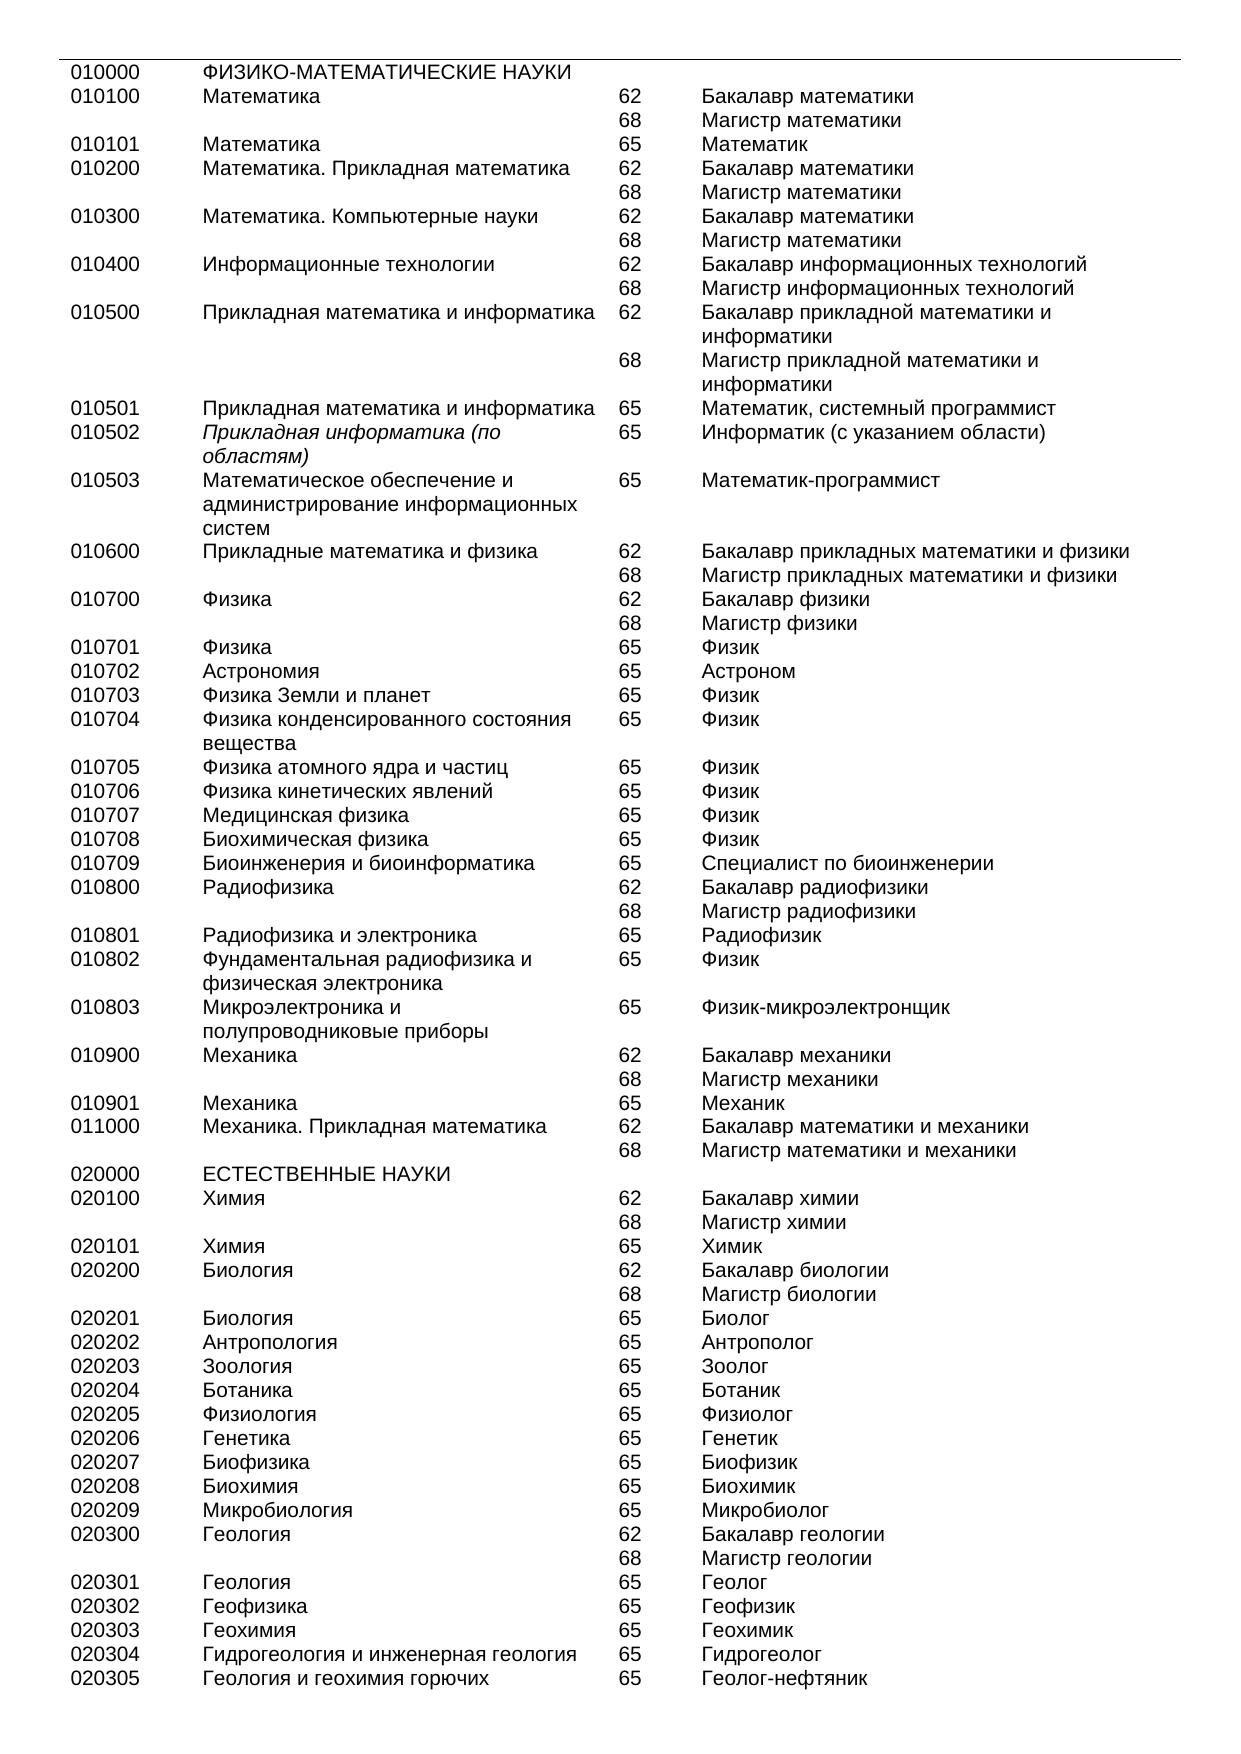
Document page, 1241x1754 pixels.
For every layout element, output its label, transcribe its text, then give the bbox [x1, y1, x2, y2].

table_cell 010800 [59, 875, 191, 899]
table_cell Магистр математики [690, 180, 1181, 204]
table_cell [690, 1162, 1181, 1186]
table_cell Зоолог [690, 1354, 1181, 1378]
table_cell 65 [607, 659, 690, 683]
table_cell Ботаника [191, 1378, 607, 1402]
table_cell Физик [690, 947, 1181, 994]
table_cell Физика Земли и планет [191, 683, 607, 707]
table_cell 65 [607, 755, 690, 779]
table_cell 65 [607, 947, 690, 994]
table_cell 020304 [59, 1641, 191, 1665]
table_cell Физик [690, 755, 1181, 779]
table_cell [59, 228, 191, 252]
table_cell 65 [607, 1354, 690, 1378]
table_cell Геофизик [690, 1594, 1181, 1617]
table_cell Физик [690, 827, 1181, 851]
table_cell 62 [607, 539, 690, 563]
table_cell 68 [607, 563, 690, 587]
table_cell Математика [191, 84, 607, 108]
table_cell Физиолог [690, 1402, 1181, 1426]
table_cell Геология [191, 1522, 607, 1546]
table_cell 010702 [59, 659, 191, 683]
table_cell Магистр математики [690, 108, 1181, 132]
table_cell 62 [607, 204, 690, 228]
table_cell 010501 [59, 396, 191, 419]
table_cell 020200 [59, 1258, 191, 1282]
table_cell 62 [607, 1114, 690, 1138]
table_cell Физик [690, 635, 1181, 659]
table_cell [59, 1210, 191, 1234]
table_cell 65 [607, 1234, 690, 1258]
table_cell 65 [607, 1330, 690, 1354]
table_cell Прикладные математика и физика [191, 539, 607, 563]
table_cell Бакалавр прикладной математики и информатики [690, 300, 1181, 348]
table_cell 62 [607, 156, 690, 180]
table_cell [191, 180, 607, 204]
table_cell 010400 [59, 252, 191, 276]
table_header [690, 60, 1181, 84]
table_cell 65 [607, 1450, 690, 1474]
table_cell [59, 348, 191, 396]
table_cell Медицинская физика [191, 803, 607, 827]
table_cell 68 [607, 180, 690, 204]
table_cell [191, 611, 607, 635]
table_cell 65 [607, 132, 690, 156]
table_cell Математик [690, 132, 1181, 156]
table_cell Биофизика [191, 1450, 607, 1474]
table_cell [59, 1282, 191, 1306]
table_cell 65 [607, 1474, 690, 1498]
table_cell 010705 [59, 755, 191, 779]
table_cell Физик [690, 683, 1181, 707]
table_cell Физика кинетических явлений [191, 779, 607, 803]
table_cell Геология и геохимия горючих [191, 1665, 607, 1689]
table_cell 65 [607, 1594, 690, 1617]
table_cell Математик-программист [690, 468, 1181, 539]
table_cell Прикладная математика и информатика [191, 396, 607, 419]
table_cell Физика конденсированного состояния вещества [191, 707, 607, 755]
table_cell 010200 [59, 156, 191, 180]
table_cell 65 [607, 1306, 690, 1330]
table_cell 010706 [59, 779, 191, 803]
table_cell [191, 1282, 607, 1306]
table_cell 010700 [59, 587, 191, 611]
table_cell 010502 [59, 420, 191, 467]
table_cell 68 [607, 276, 690, 300]
table_cell Физик-микроэлектронщик [690, 995, 1181, 1042]
table_cell Геохимия [191, 1618, 607, 1641]
table_cell Гидрогеология и инженерная геология [191, 1641, 607, 1665]
table_cell 020302 [59, 1594, 191, 1617]
table_cell [191, 276, 607, 300]
table_cell 020204 [59, 1378, 191, 1402]
table_cell 62 [607, 84, 690, 108]
table_cell Биология [191, 1258, 607, 1282]
table_cell Магистр прикладной математики и информатики [690, 348, 1181, 396]
table_cell Магистр математики [690, 228, 1181, 252]
table_cell Магистр радиофизики [690, 899, 1181, 923]
table_cell 65 [607, 468, 690, 539]
table_cell 020101 [59, 1234, 191, 1258]
table_cell 010701 [59, 635, 191, 659]
table_cell 010708 [59, 827, 191, 851]
table_cell Математика [191, 132, 607, 156]
table_cell Бакалавр математики и механики [690, 1114, 1181, 1138]
table_cell Радиофизика и электроника [191, 923, 607, 947]
table_cell Астрономия [191, 659, 607, 683]
table_cell Биолог [690, 1306, 1181, 1330]
table_cell 62 [607, 300, 690, 348]
table_cell Биохимик [690, 1474, 1181, 1498]
table_cell 68 [607, 1210, 690, 1234]
table_cell 020100 [59, 1186, 191, 1210]
table_cell Механика. Прикладная математика [191, 1114, 607, 1138]
table_cell [191, 1210, 607, 1234]
table_cell Радиофизика [191, 875, 607, 899]
table_cell 010503 [59, 468, 191, 539]
table_cell 65 [607, 827, 690, 851]
table_cell 68 [607, 1546, 690, 1569]
table_cell [191, 1138, 607, 1162]
table_cell Магистр химии [690, 1210, 1181, 1234]
table_cell 62 [607, 252, 690, 276]
table_cell 65 [607, 779, 690, 803]
table_cell Ботаник [690, 1378, 1181, 1402]
table_cell 011000 [59, 1114, 191, 1138]
table_cell 65 [607, 923, 690, 947]
table_cell Прикладная информатика (по областям) [191, 420, 607, 467]
table_cell 010500 [59, 300, 191, 348]
table_cell 010100 [59, 84, 191, 108]
table_cell 010703 [59, 683, 191, 707]
table_cell Механика [191, 1043, 607, 1066]
table_cell [59, 1066, 191, 1090]
table_cell [191, 1066, 607, 1090]
table_cell Математика. Прикладная математика [191, 156, 607, 180]
table_cell Информационные технологии [191, 252, 607, 276]
table_cell Биология [191, 1306, 607, 1330]
table_cell 65 [607, 1090, 690, 1114]
table_cell Геология [191, 1570, 607, 1593]
table_cell 68 [607, 1066, 690, 1090]
table_cell 68 [607, 108, 690, 132]
table_cell Физик [690, 707, 1181, 755]
table_cell Механик [690, 1090, 1181, 1114]
table_cell 65 [607, 683, 690, 707]
table_cell Бакалавр математики [690, 84, 1181, 108]
table_cell 010704 [59, 707, 191, 755]
table_cell Бакалавр геологии [690, 1522, 1181, 1546]
table_cell Бакалавр радиофизики [690, 875, 1181, 899]
table_cell 020201 [59, 1306, 191, 1330]
table_cell Гидрогеолог [690, 1641, 1181, 1665]
table_cell 65 [607, 1665, 690, 1689]
table_cell Магистр геологии [690, 1546, 1181, 1569]
table_cell Биохимическая физика [191, 827, 607, 851]
table_cell Микробиология [191, 1498, 607, 1522]
table_cell 68 [607, 348, 690, 396]
table_cell [59, 1138, 191, 1162]
table_cell 010901 [59, 1090, 191, 1114]
table_cell Бакалавр механики [690, 1043, 1181, 1066]
table_cell Микроэлектроника и полупроводниковые приборы [191, 995, 607, 1042]
table_cell [191, 563, 607, 587]
table_cell 020202 [59, 1330, 191, 1354]
table_cell 020208 [59, 1474, 191, 1498]
table_cell Геолог [690, 1570, 1181, 1593]
table_cell Микробиолог [690, 1498, 1181, 1522]
table_cell 65 [607, 1378, 690, 1402]
table_cell Информатик (с указанием области) [690, 420, 1181, 467]
table_cell 65 [607, 420, 690, 467]
table_cell Генетик [690, 1426, 1181, 1450]
table_cell 020301 [59, 1570, 191, 1593]
table_cell Зоология [191, 1354, 607, 1378]
table_cell 68 [607, 228, 690, 252]
table_cell 020305 [59, 1665, 191, 1689]
table_cell [191, 108, 607, 132]
table_cell [59, 276, 191, 300]
table_cell 010709 [59, 851, 191, 875]
table_cell Физик [690, 779, 1181, 803]
table_cell Химия [191, 1234, 607, 1258]
table_cell Магистр прикладных математики и физики [690, 563, 1181, 587]
table_cell 65 [607, 1426, 690, 1450]
table_cell Магистр математики и механики [690, 1138, 1181, 1162]
table_cell Механика [191, 1090, 607, 1114]
table_cell [191, 348, 607, 396]
table_cell 65 [607, 995, 690, 1042]
table_cell 020303 [59, 1618, 191, 1641]
table_cell Геохимик [690, 1618, 1181, 1641]
table_cell 62 [607, 1186, 690, 1210]
table_cell 020000 [59, 1162, 191, 1186]
table_cell 62 [607, 1522, 690, 1546]
table_cell Бакалавр прикладных математики и физики [690, 539, 1181, 563]
table_cell Химик [690, 1234, 1181, 1258]
table_cell 010101 [59, 132, 191, 156]
table_cell ЕСТЕСТВЕННЫЕ НАУКИ [191, 1162, 607, 1186]
table_cell 65 [607, 707, 690, 755]
table_cell 65 [607, 1570, 690, 1593]
table_cell 65 [607, 1402, 690, 1426]
table_cell Математика. Компьютерные науки [191, 204, 607, 228]
table_cell Бакалавр химии [690, 1186, 1181, 1210]
table_cell Геолог-нефтяник [690, 1665, 1181, 1689]
table_cell 010801 [59, 923, 191, 947]
table_cell 65 [607, 851, 690, 875]
table_cell 010803 [59, 995, 191, 1042]
table_cell 62 [607, 587, 690, 611]
table_cell Физика атомного ядра и частиц [191, 755, 607, 779]
table_cell 65 [607, 1498, 690, 1522]
table_cell Геофизика [191, 1594, 607, 1617]
table_cell Физик [690, 803, 1181, 827]
table_cell Физика [191, 635, 607, 659]
table_cell Биоинженерия и биоинформатика [191, 851, 607, 875]
table_header [607, 60, 690, 84]
table_cell 65 [607, 1641, 690, 1665]
table_cell 010900 [59, 1043, 191, 1066]
table_cell Физиология [191, 1402, 607, 1426]
table_cell [191, 228, 607, 252]
table_cell 65 [607, 1618, 690, 1641]
table_cell Магистр биологии [690, 1282, 1181, 1306]
table_cell 65 [607, 803, 690, 827]
table_cell [607, 1162, 690, 1186]
table_cell Бакалавр биологии [690, 1258, 1181, 1282]
table_cell 68 [607, 611, 690, 635]
table_cell Фундаментальная радиофизика и физическая электроника [191, 947, 607, 994]
table_cell [59, 180, 191, 204]
table_cell Физика [191, 587, 607, 611]
table_cell 68 [607, 1138, 690, 1162]
table_cell Математик, системный программист [690, 396, 1181, 419]
table_cell Математическое обеспечение и администрирование информационных систем [191, 468, 607, 539]
table_cell 65 [607, 635, 690, 659]
table_cell Бакалавр математики [690, 156, 1181, 180]
table_cell Прикладная математика и информатика [191, 300, 607, 348]
table_cell Бакалавр физики [690, 587, 1181, 611]
table_cell Антрополог [690, 1330, 1181, 1354]
table_cell 020209 [59, 1498, 191, 1522]
table_cell Магистр информационных технологий [690, 276, 1181, 300]
table_cell 010600 [59, 539, 191, 563]
table_cell 68 [607, 1282, 690, 1306]
table_cell [59, 563, 191, 587]
table_cell Биохимия [191, 1474, 607, 1498]
table_cell 010707 [59, 803, 191, 827]
table_cell 020203 [59, 1354, 191, 1378]
table_cell 62 [607, 1258, 690, 1282]
table_cell 010802 [59, 947, 191, 994]
table_cell [59, 108, 191, 132]
table_cell [59, 611, 191, 635]
table_cell Магистр механики [690, 1066, 1181, 1090]
table_cell Специалист по биоинженерии [690, 851, 1181, 875]
table_cell Астроном [690, 659, 1181, 683]
table_header 010000 [59, 60, 191, 84]
table_cell 020300 [59, 1522, 191, 1546]
table_cell Магистр физики [690, 611, 1181, 635]
table_cell Генетика [191, 1426, 607, 1450]
table_cell Бакалавр информационных технологий [690, 252, 1181, 276]
table_cell 020206 [59, 1426, 191, 1450]
table_cell 020207 [59, 1450, 191, 1474]
table_cell 68 [607, 899, 690, 923]
table_cell 020205 [59, 1402, 191, 1426]
table_cell Радиофизик [690, 923, 1181, 947]
table_cell 62 [607, 1043, 690, 1066]
table_cell 65 [607, 396, 690, 419]
table_cell 62 [607, 875, 690, 899]
table_header ФИЗИКО-МАТЕМАТИЧЕСКИЕ НАУКИ [191, 60, 607, 84]
table_cell Химия [191, 1186, 607, 1210]
table_cell Антропология [191, 1330, 607, 1354]
table_cell [59, 899, 191, 923]
table_cell [59, 1546, 191, 1569]
table_cell Бакалавр математики [690, 204, 1181, 228]
table_cell 010300 [59, 204, 191, 228]
table_cell [191, 899, 607, 923]
table_cell Биофизик [690, 1450, 1181, 1474]
table_cell [191, 1546, 607, 1569]
